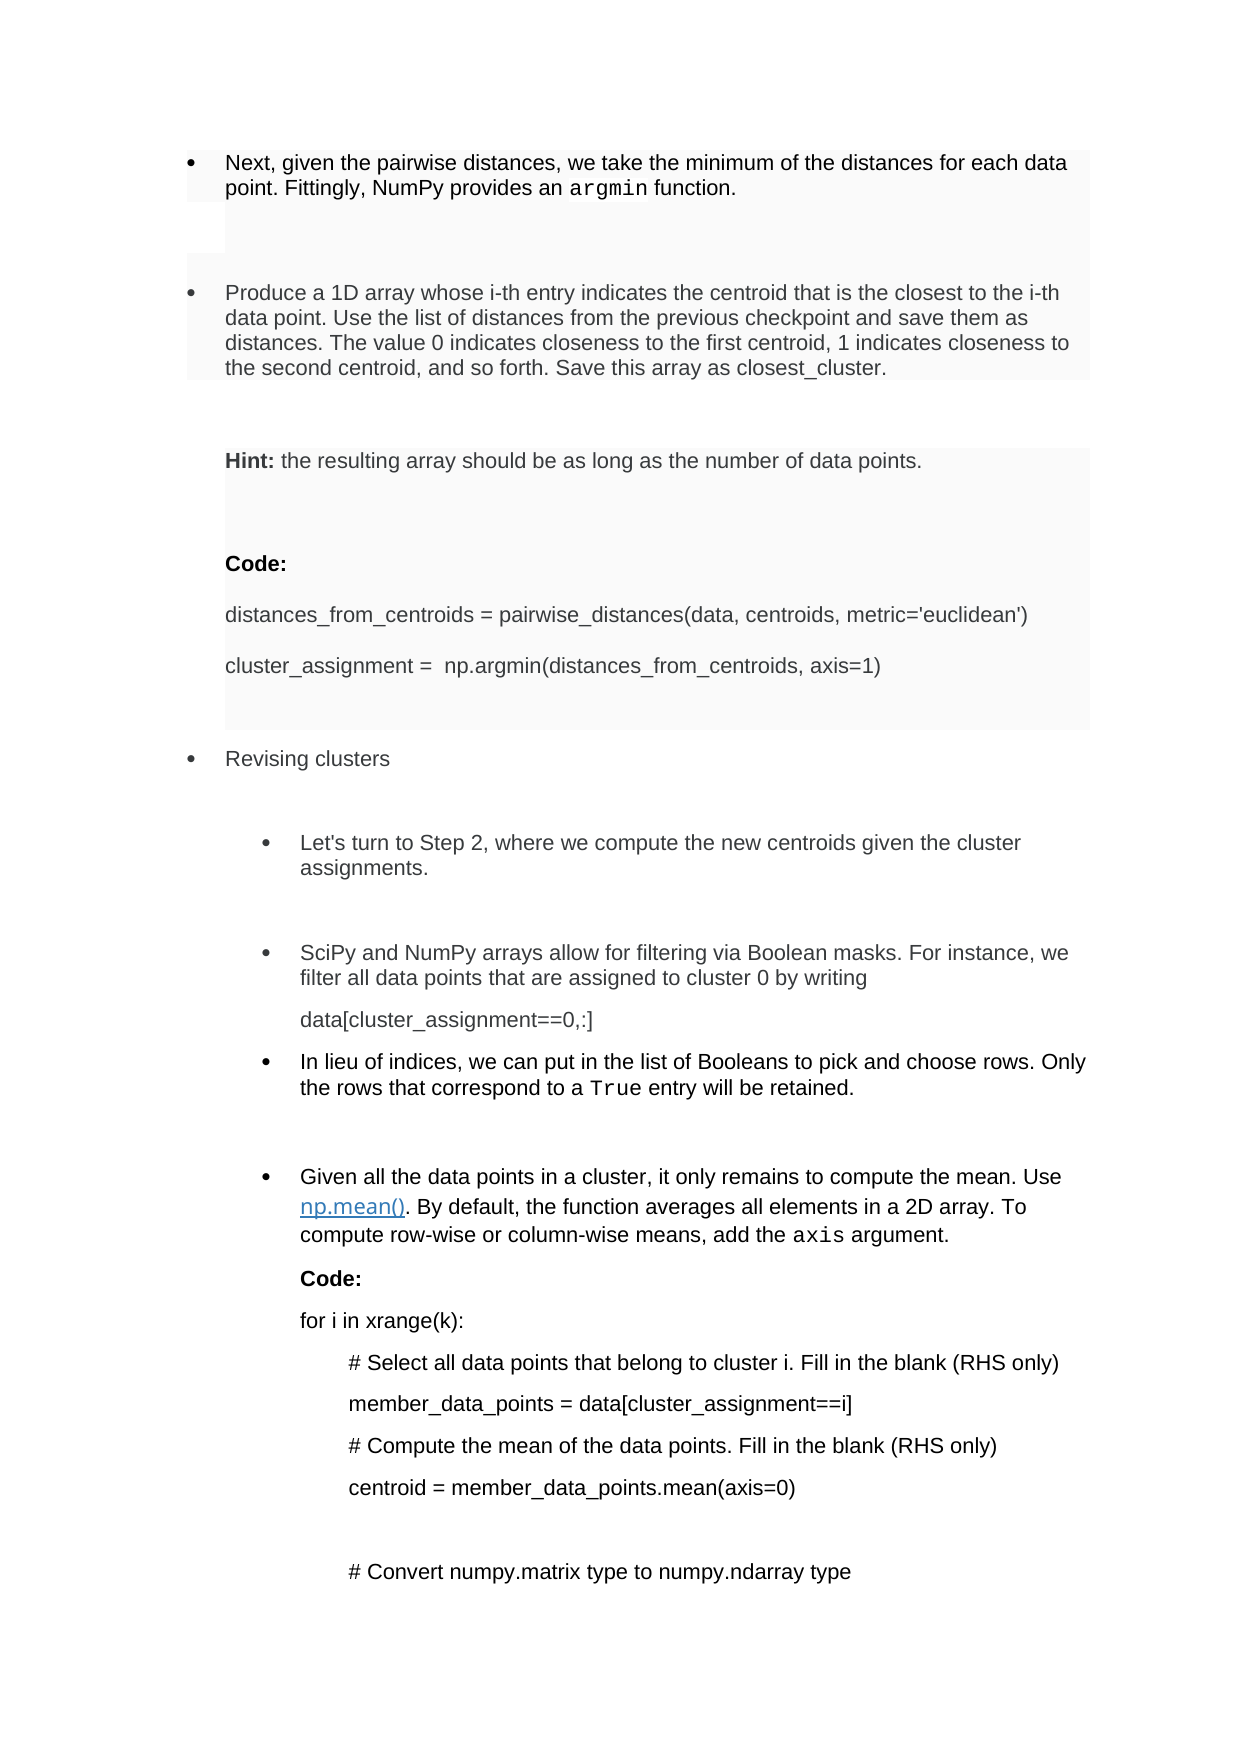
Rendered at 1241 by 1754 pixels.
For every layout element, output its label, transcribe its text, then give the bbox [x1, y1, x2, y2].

list SciPy and NumPy arrays allow for filtering via Boolean masks. For instance, we filter all data points that are assigned to cluster 0 by writing [262, 939, 1090, 990]
list Code: [225, 551, 1090, 576]
list Next, given the pairwise distances, we take the minimum of the distances for each data point. Fittingly, NumPy provides an argmin function. [187, 150, 1090, 202]
list Code: [300, 1266, 1090, 1291]
list # Convert numpy.matrix type to numpy.ndarray type [300, 1559, 1090, 1584]
list Revising clusters [187, 745, 1090, 771]
list for i in xrange(k): [300, 1308, 1090, 1333]
list Let's turn to Step 2, where we compute the new centroids given the cluster assignments. [262, 829, 1090, 880]
list centroid = member_data_points.mean(axis=0) [300, 1475, 1090, 1500]
list Produce a 1D array whose i-th entry indicates the centroid that is the closest to the i-th data point. Use the list of distances from the previous checkpoint and save them as distances. The value 0 indicates closeness to the first centroid, 1 indicates closeness to the second centroid, and so forth. Save this array as closest_cluster. [187, 279, 1090, 380]
list In lieu of indices, we can put in the list of Booleans to pick and choose rows. Only the rows that correspond to a True entry will be retained. [262, 1049, 1090, 1102]
list Given all the data points in a cluster, it only remains to compute the mean. Use np.mean(). By default, the function averages all elements in a 2D array. To compute row-wise or column-wise means, add the axis argument. [262, 1161, 1090, 1248]
list # Compute the mean of the data points. Fill in the blank (RHS only) [300, 1433, 1090, 1458]
list data[cluster_assignment==0,:] [300, 1007, 1090, 1032]
list cluster_assignment = np.argmin(distances_from_centroids, axis=1) [225, 653, 1090, 678]
list # Select all data points that belong to cluster i. Fill in the blank (RHS only) [300, 1349, 1090, 1375]
list distances_from_centroids = pairwise_distances(data, centroids, metric='euclidean') [225, 602, 1090, 627]
list Hint: the resulting array should be as long as the number of data points. [225, 448, 1090, 473]
list member_data_points = data[cluster_assignment==i] [300, 1391, 1090, 1417]
